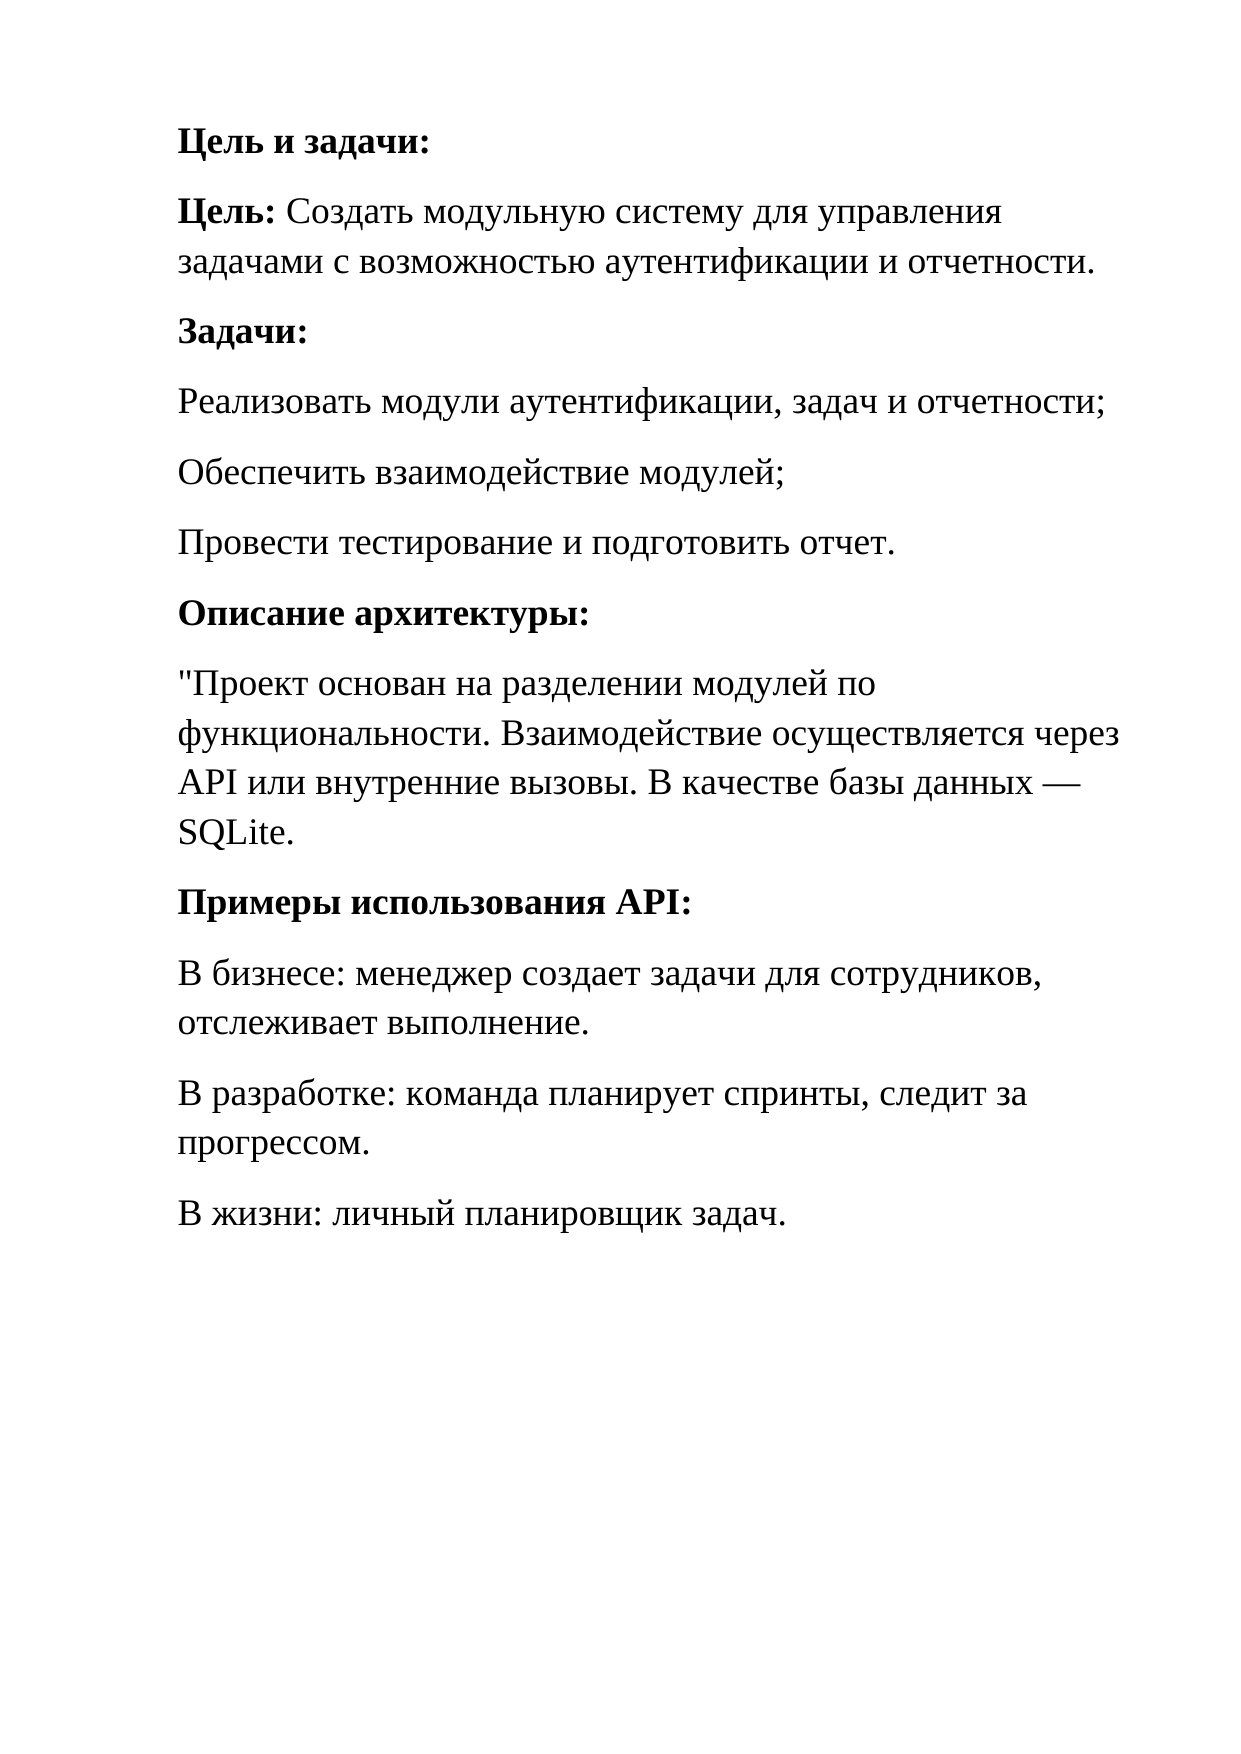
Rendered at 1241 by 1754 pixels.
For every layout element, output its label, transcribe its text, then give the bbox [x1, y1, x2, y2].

text Цель: Создать модульную систему для управления задачами с возможностью аутентификации и отчетности. [177, 188, 1152, 281]
text В разработке: команда планирует спринты, следит за прогрессом. [177, 1070, 1152, 1163]
text Реализовать модули аутентификации, задач и отчетности; [177, 379, 1152, 422]
text Примеры использования API: [177, 880, 1152, 923]
text В жизни: личный планировщик задач. [177, 1190, 1152, 1233]
text "Проект основан на разделении модулей по функциональности. Взаимодействие осуществляется через API или внутренние вызовы. В качестве базы данных — SQLite. [177, 661, 1152, 852]
text Провести тестирование и подготовить отчет. [177, 520, 1152, 563]
text В бизнесе: менеджер создает задачи для сотрудников, отслеживает выполнение. [177, 950, 1152, 1043]
text Описание архитектуры: [177, 590, 1152, 633]
text Задачи: [177, 308, 1152, 352]
text Обеспечить взаимодействие модулей; [177, 449, 1152, 492]
text Цель и задачи: [177, 118, 1152, 161]
